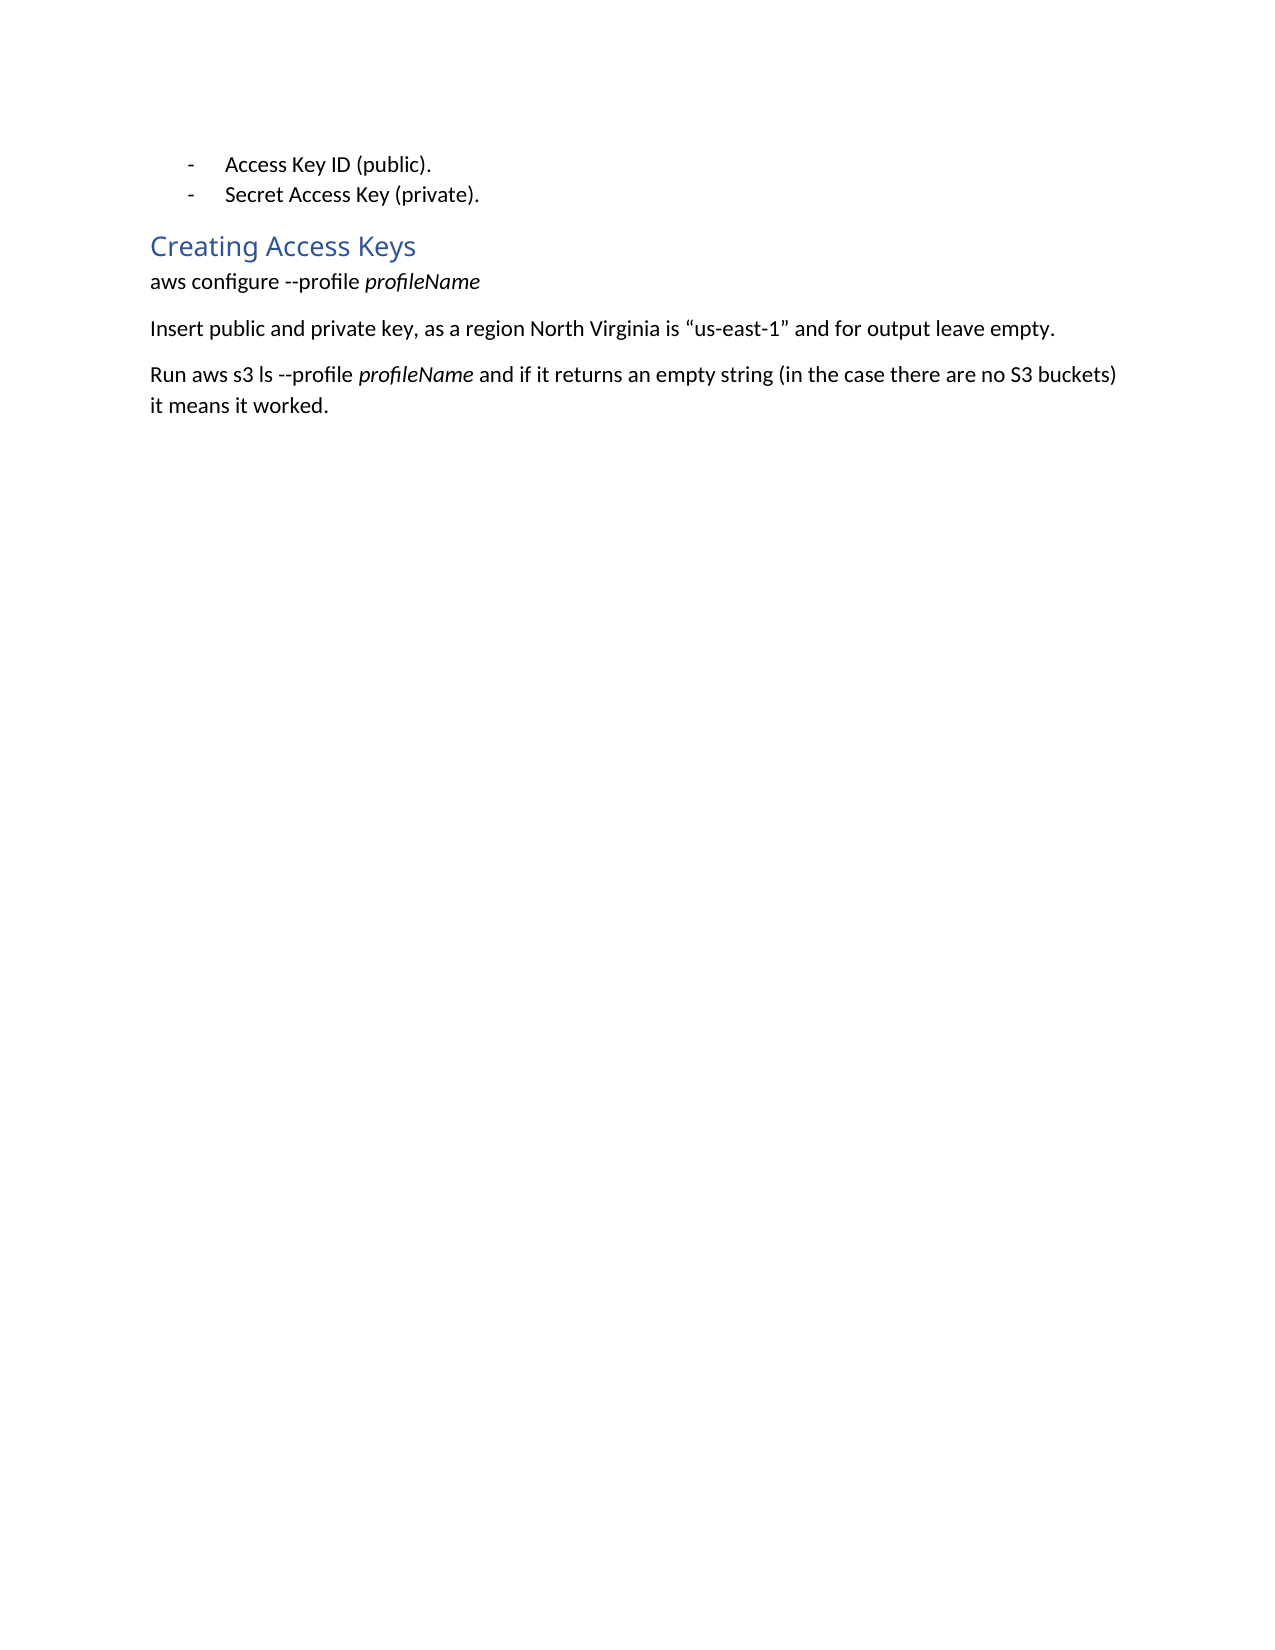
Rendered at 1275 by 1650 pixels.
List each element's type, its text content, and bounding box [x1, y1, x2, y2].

text aws configure --profile profileName [150, 267, 1125, 295]
text Insert public and private key, as a region North Virginia is “us-east-1” and for output leave empty. [150, 314, 1125, 342]
list Secret Access Key (private). [187, 180, 1125, 208]
list Access Key ID (public). [187, 150, 1125, 178]
subtitle Creating Access Keys [150, 227, 1125, 264]
text Run aws s3 ls --profile profileName and if it returns an empty string (in the case there are no S3 buckets) it means it worked. [150, 361, 1125, 419]
